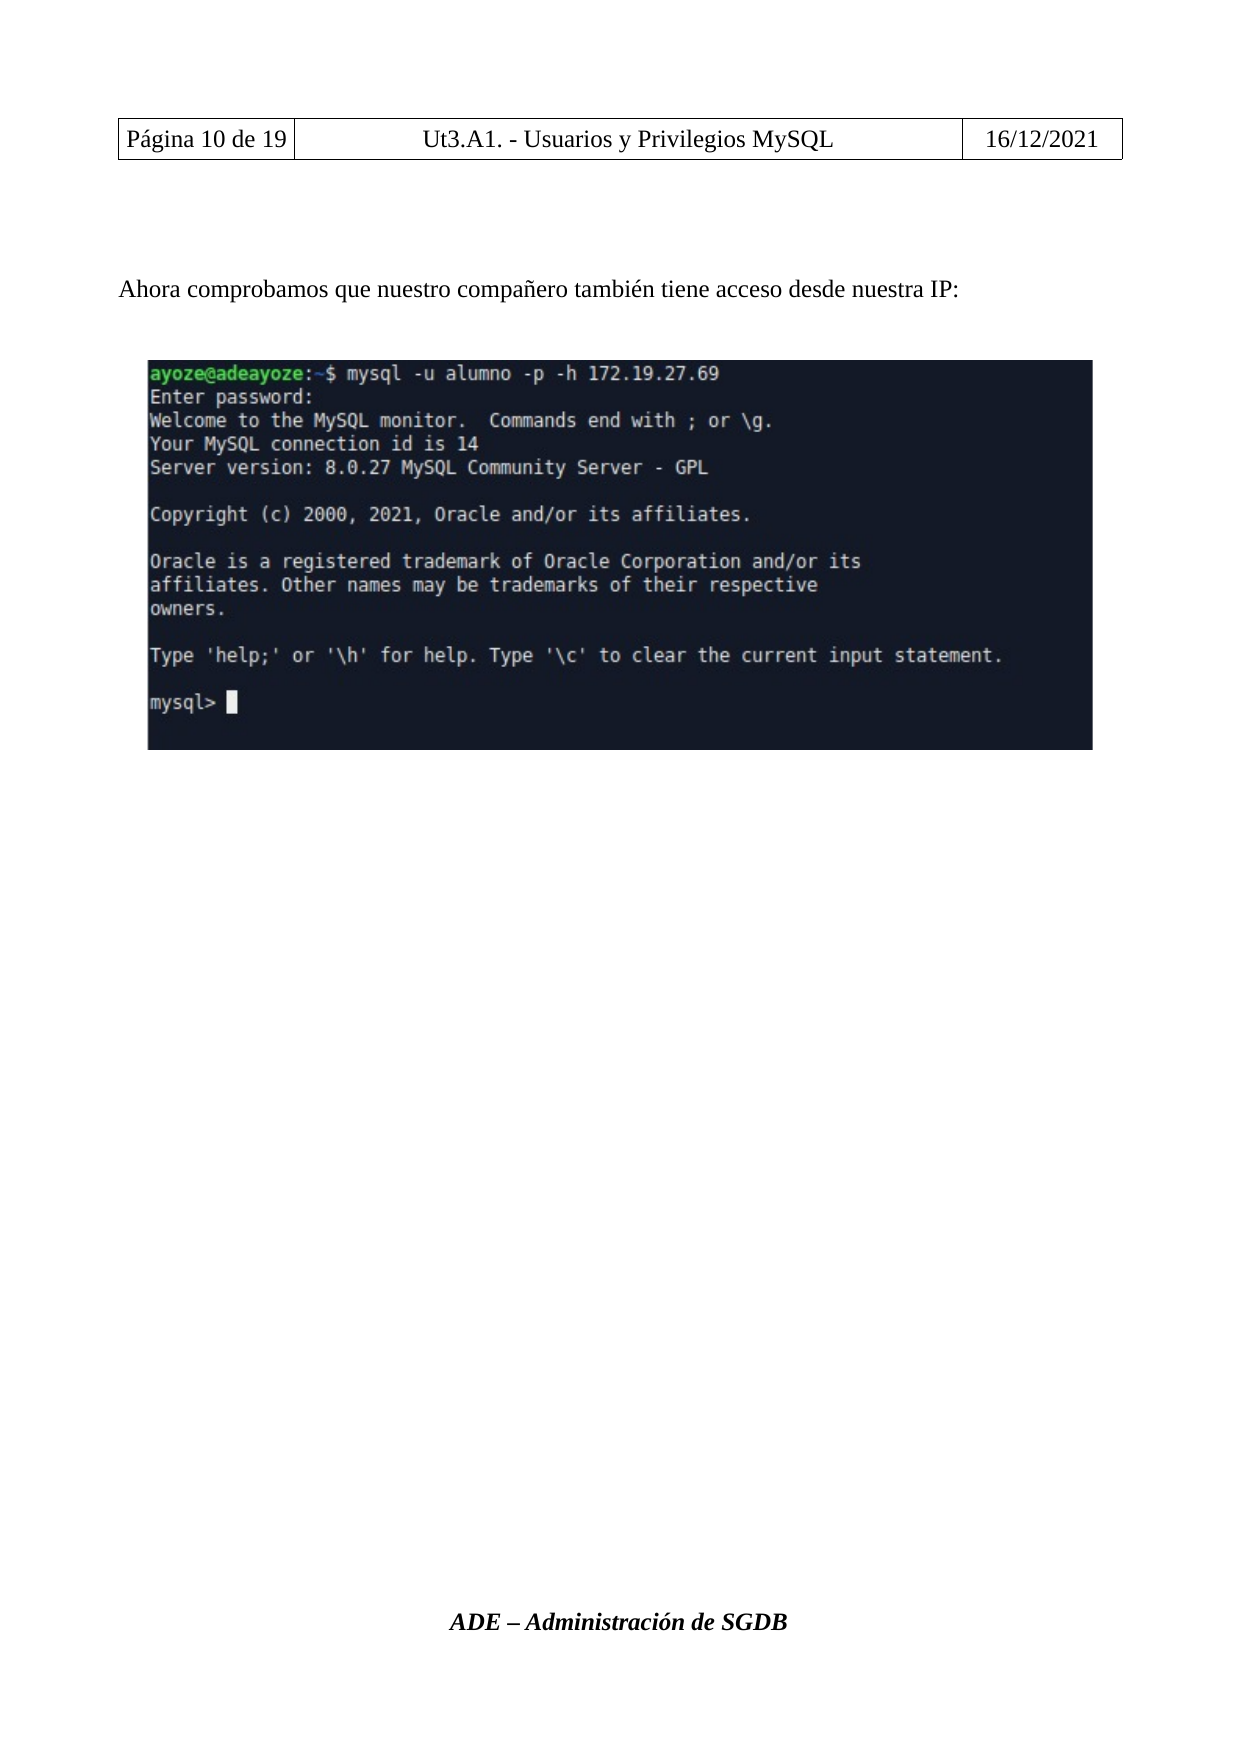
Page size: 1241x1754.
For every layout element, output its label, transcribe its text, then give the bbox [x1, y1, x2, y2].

picture [147, 360, 1093, 750]
text Ahora comprobamos que nuestro compañero también tiene acceso desde nuestra IP: [118, 274, 1122, 303]
